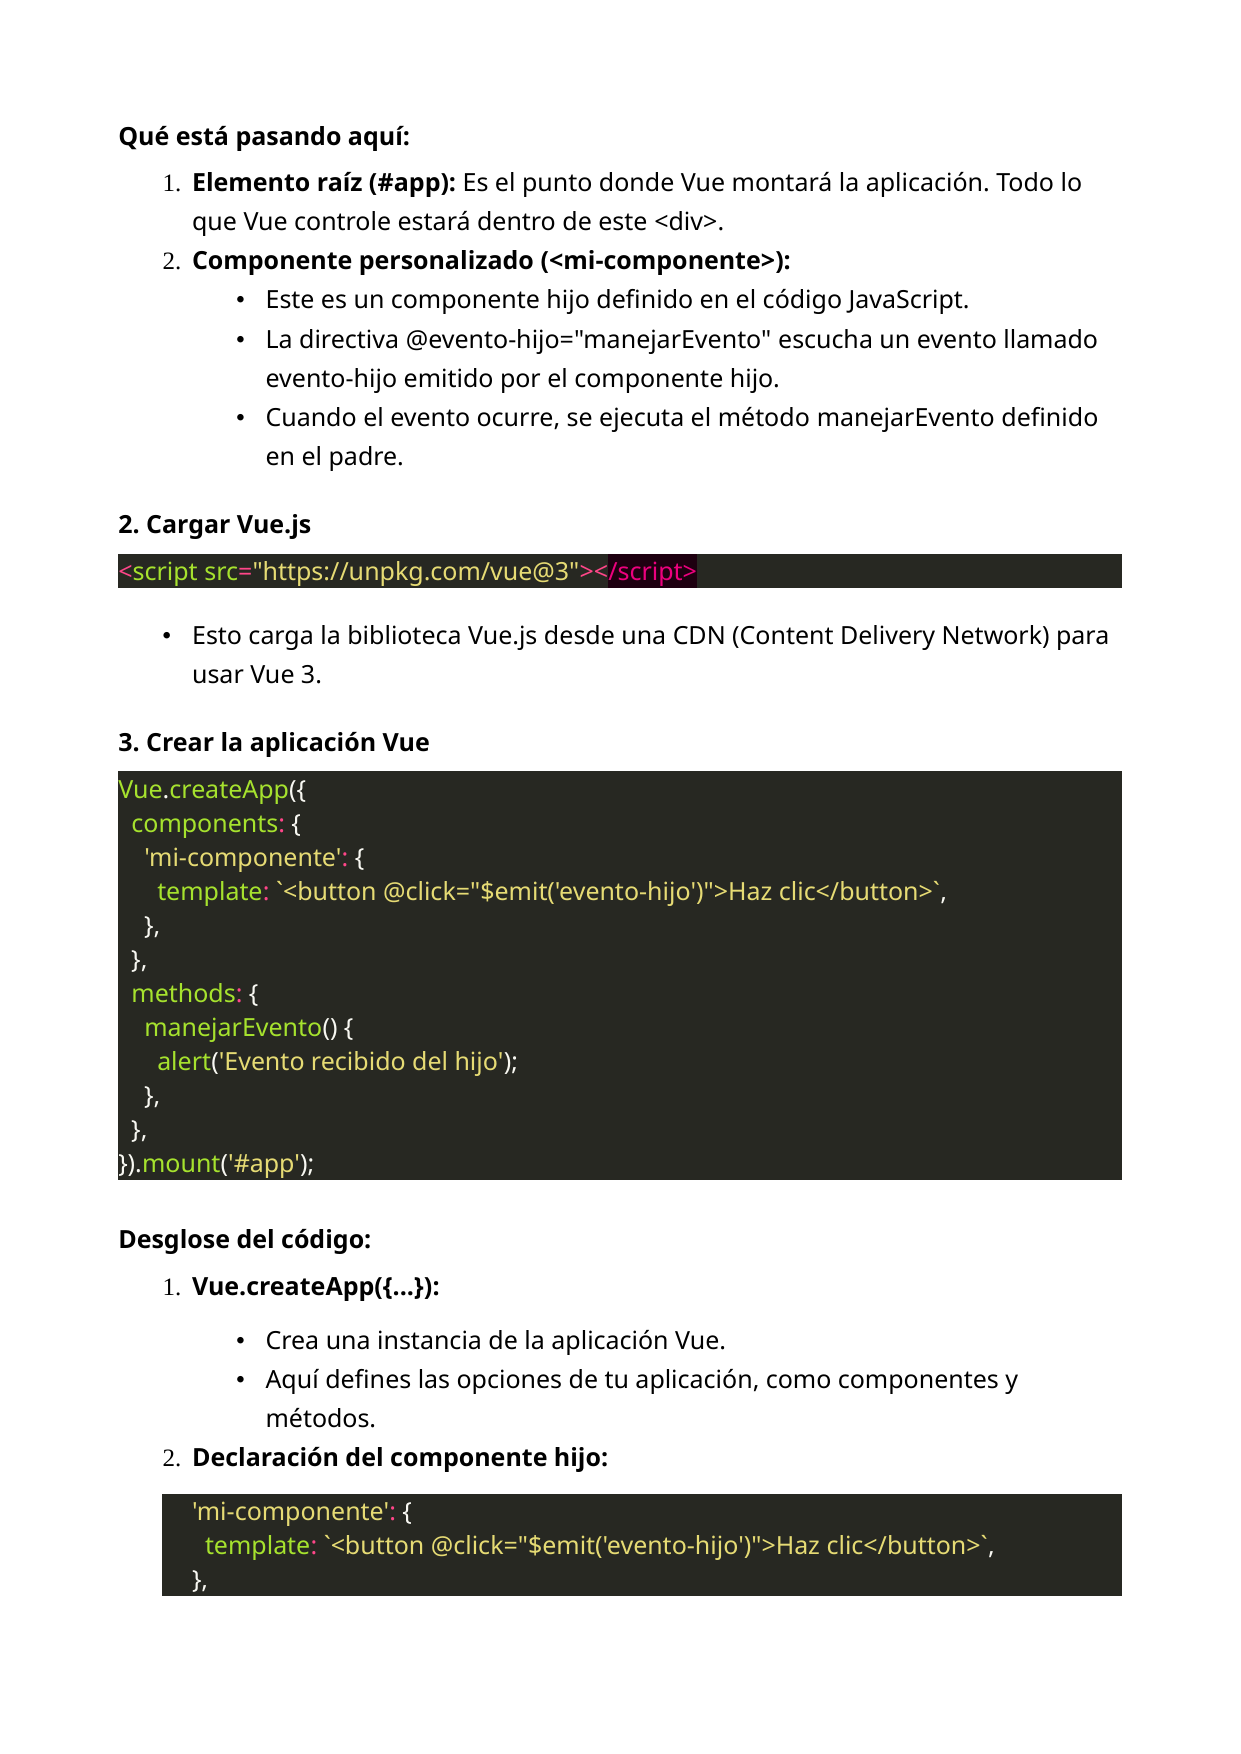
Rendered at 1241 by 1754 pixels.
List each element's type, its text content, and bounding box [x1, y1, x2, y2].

list La directiva @evento-hijo="manejarEvento" escucha un evento llamado evento-hijo emitido por el componente hijo. [236, 321, 1122, 394]
text }, [118, 942, 1122, 976]
text }, [118, 908, 1122, 942]
subtitle Qué está pasando aquí: [118, 118, 1122, 152]
text <script src="https://unpkg.com/vue@3"></script> [118, 554, 1122, 588]
text }, [118, 1078, 1122, 1112]
text methods: { [118, 976, 1122, 1010]
text manejarEvento() { [118, 1010, 1122, 1044]
text components: { [118, 805, 1122, 839]
subtitle Desglose del código: [118, 1222, 1122, 1256]
list Esto carga la biblioteca Vue.js desde una CDN (Content Delivery Network) para usar Vue 3. [162, 617, 1122, 691]
list Crea una instancia de la aplicación Vue. [236, 1322, 1122, 1356]
list Declaración del componente hijo: [162, 1440, 1122, 1474]
text }).mount('#app'); [118, 1146, 1122, 1180]
list Este es un componente hijo definido en el código JavaScript. [236, 282, 1122, 316]
list Aquí defines las opciones de tu aplicación, como componentes y métodos. [236, 1362, 1122, 1435]
list Vue.createApp({...}): [162, 1269, 1122, 1303]
text }, [118, 1112, 1122, 1146]
subtitle 2. Cargar Vue.js [118, 507, 1122, 541]
text template: `<button @click="$emit('evento-hijo')">Haz clic</button>`, [118, 873, 1122, 908]
subtitle 3. Crear la aplicación Vue [118, 725, 1122, 759]
list Componente personalizado (<mi-componente>): [162, 243, 1122, 277]
text alert('Evento recibido del hijo'); [118, 1044, 1122, 1078]
list Elemento raíz (#app): Es el punto donde Vue montará la aplicación. Todo lo que Vue controle estará dentro de este <div>. [162, 165, 1122, 238]
text Vue.createApp({ [118, 771, 1122, 805]
list Cuando el evento ocurre, se ejecuta el método manejarEvento definido en el padre. [236, 400, 1122, 473]
text 'mi-componente': { [118, 839, 1122, 873]
list 'mi-componente': { [162, 1494, 1122, 1528]
list }, [162, 1562, 1122, 1596]
list template: `<button @click="$emit('evento-hijo')">Haz clic</button>`, [162, 1528, 1122, 1562]
